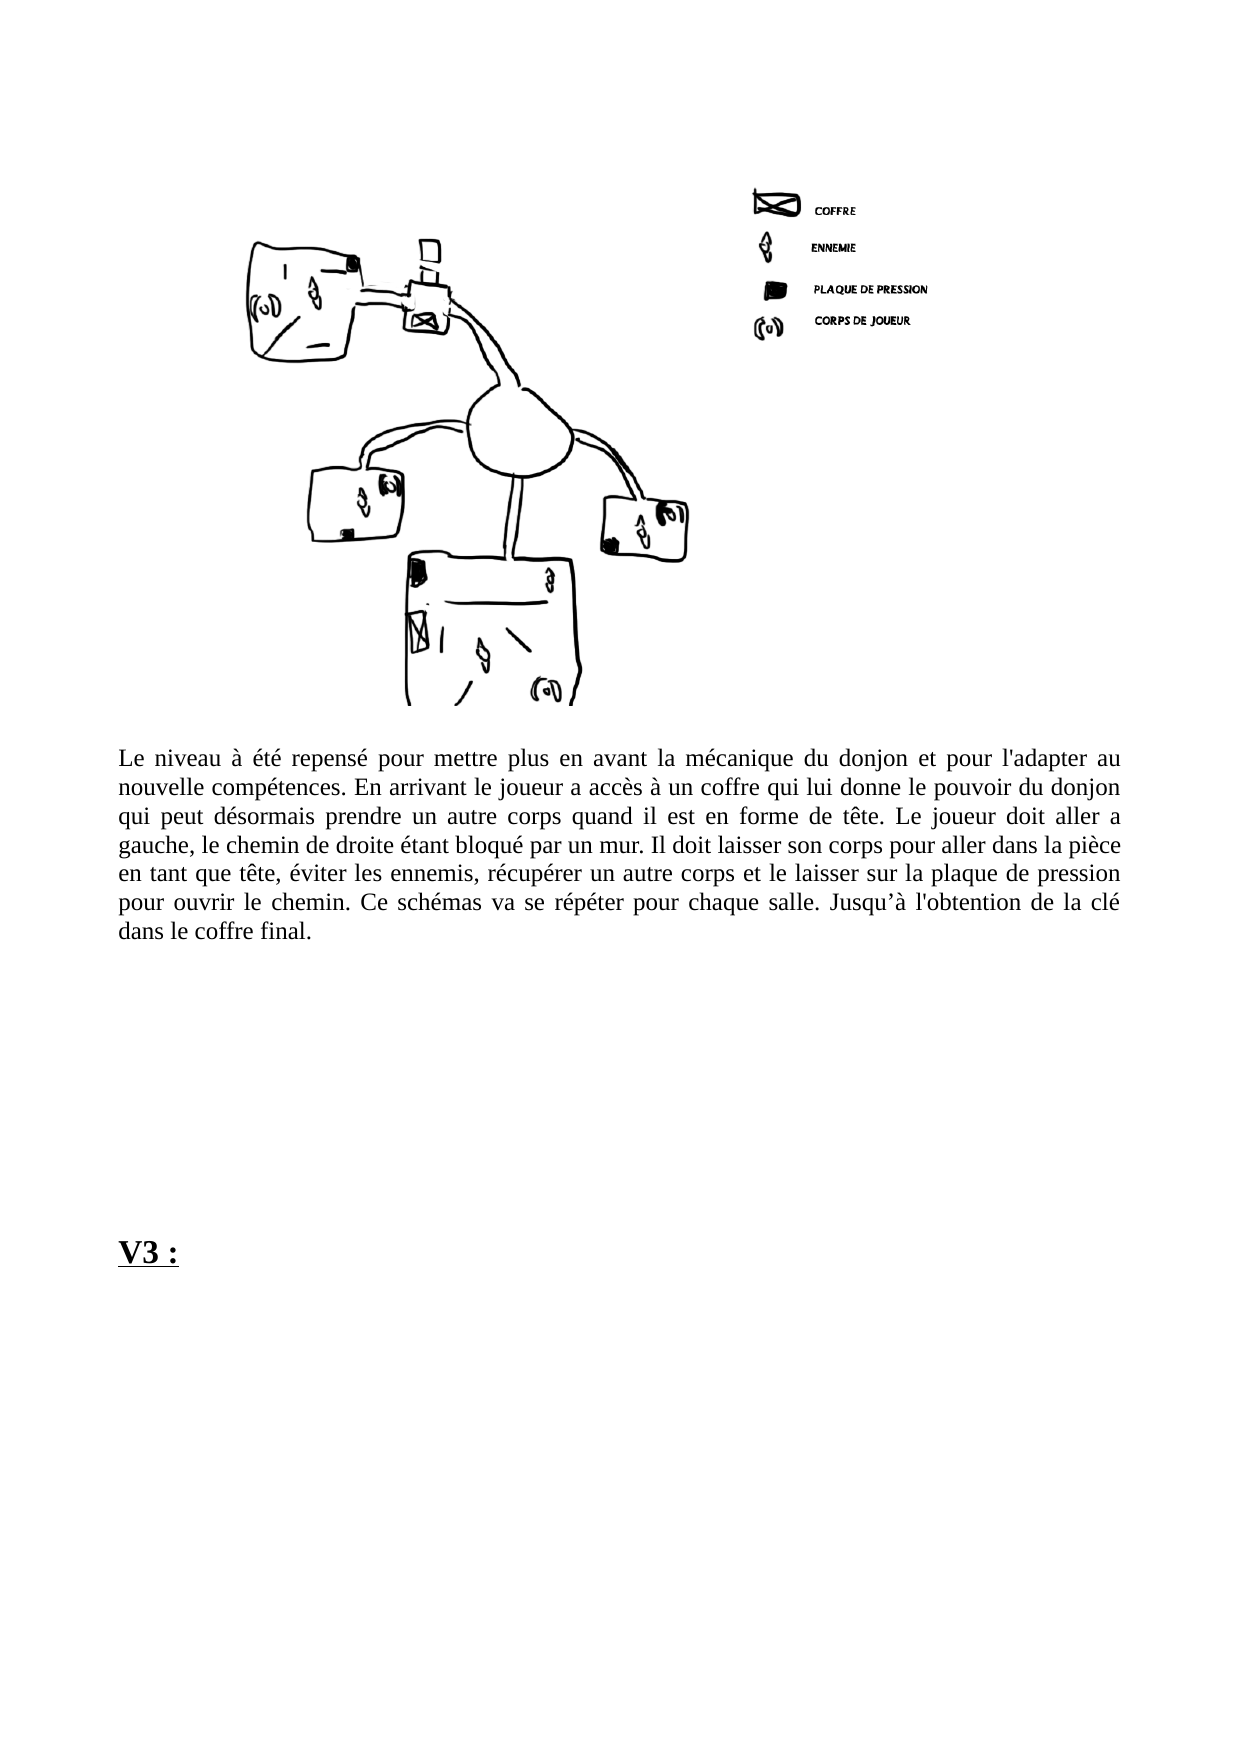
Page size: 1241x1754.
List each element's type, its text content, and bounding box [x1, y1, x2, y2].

picture [118, 118, 1123, 706]
text Le niveau à été repensé pour mettre plus en avant la mécanique du donjon et pour l'adapter au nouvelle compétences. En arrivant le joueur a accès à un coffre qui lui donne le pouvoir du donjon qui peut désormais prendre un autre corps quand il est en forme de tête. Le joueur doit aller a gauche, le chemin de droite étant bloqué par un mur. Il doit laisser son corps pour aller dans la pièce en tant que tête, éviter les ennemis, récupérer un autre corps et le laisser sur la plaque de pression pour ouvrir le chemin. Ce schémas va se répéter pour chaque salle. Jusqu’à l'obtention de la clé dans le coffre final. [118, 743, 1122, 945]
text V3 : [118, 1232, 1122, 1271]
